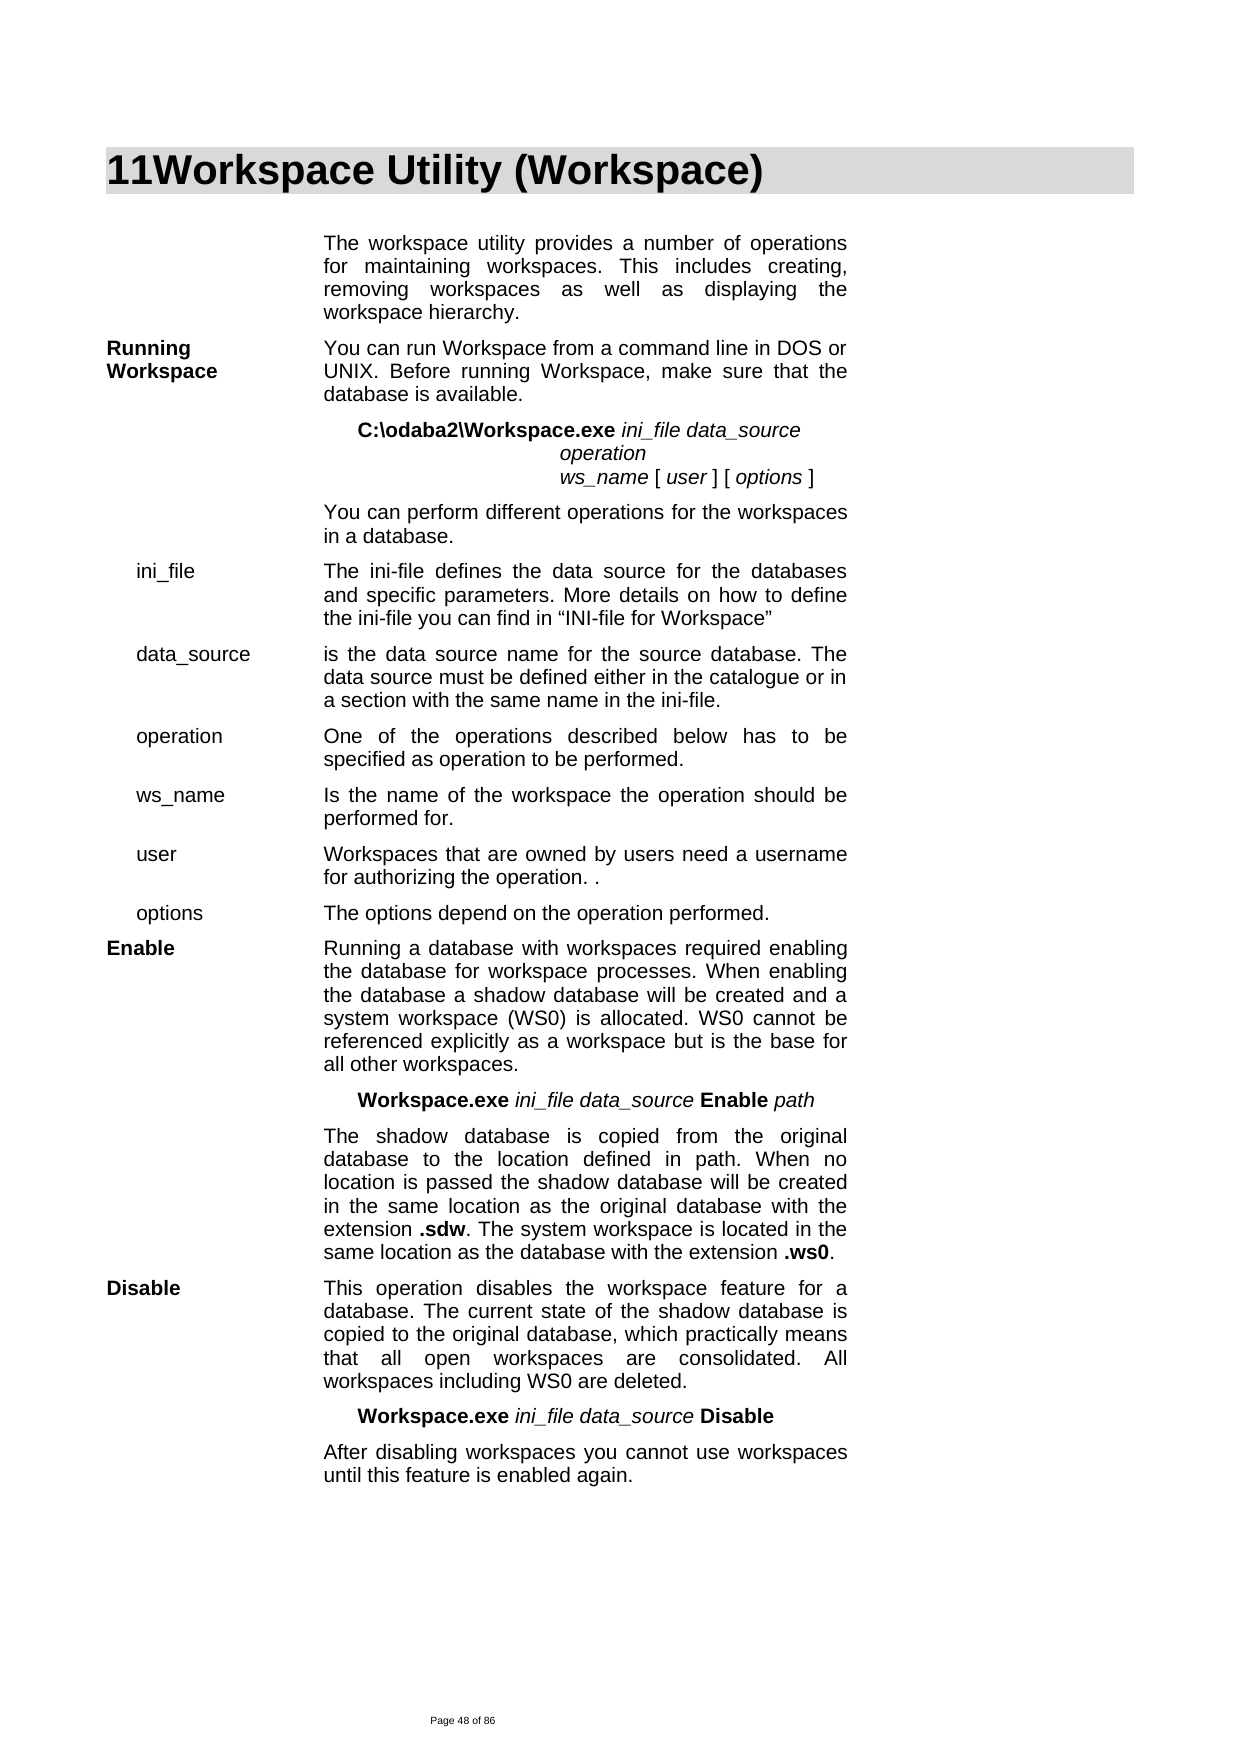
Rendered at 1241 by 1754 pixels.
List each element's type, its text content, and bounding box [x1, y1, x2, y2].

table_cell Running Workspace [95, 337, 312, 560]
table_cell Workspaces that are owned by users need a username for authorizing the operation. . [312, 842, 859, 901]
table_cell The options depend on the operation performed. [312, 901, 859, 937]
table_cell This operation disables the workspace feature for a database. The current state of the shadow database is copied to the original database, which practically means that all open workspaces are consolidated. All workspaces including WS0 are deleted. Workspace.exe ini_file data_source Disable After disabling workspaces you cannot use workspaces until this feature is enabled again. [312, 1276, 859, 1500]
table_cell Enable [95, 937, 312, 1276]
table_cell Is the name of the workspace the operation should be performed for. [312, 783, 859, 842]
table_header The workspace utility provides a number of operations for maintaining workspaces. This includes creating, removing workspaces as well as displaying the workspace hierarchy. [312, 231, 859, 337]
table_cell The ini-file defines the data source for the databases and specific parameters. More details on how to define the ini-file you can find in “INI-file for Workspace” [312, 560, 859, 642]
table_cell ini_file [95, 560, 312, 642]
table_cell operation [95, 724, 312, 783]
table_cell data_source [95, 642, 312, 724]
table_cell You can run Workspace from a command line in DOS or UNIX. Before running Workspace, make sure that the database is available. C:\odaba2\Workspace.exe ini_file data_source operation ws_name [ user ] [ options ] You can perform different operations for the workspaces in a database. [312, 337, 859, 560]
table_cell user [95, 842, 312, 901]
table_header [95, 231, 312, 337]
table_cell Running a database with workspaces required enabling the database for workspace processes. When enabling the database a shadow database will be created and a system workspace (WS0) is allocated. WS0 cannot be referenced explicitly as a workspace but is the base for all other workspaces. Workspace.exe ini_file data_source Enable path The shadow database is copied from the original database to the location defined in path. When no location is passed the shadow database will be created in the same location as the original database with the extension .sdw. The system workspace is located in the same location as the database with the extension .ws0. [312, 937, 859, 1276]
table_cell ws_name [95, 783, 312, 842]
subtitle Workspace Utility (Workspace) [106, 147, 1134, 194]
table_cell is the data source name for the source database. The data source must be defined either in the catalogue or in a section with the same name in the ini-file. [312, 642, 859, 724]
table_cell options [95, 901, 312, 937]
table_cell One of the operations described below has to be specified as operation to be performed. [312, 724, 859, 783]
table_cell Disable [95, 1276, 312, 1500]
